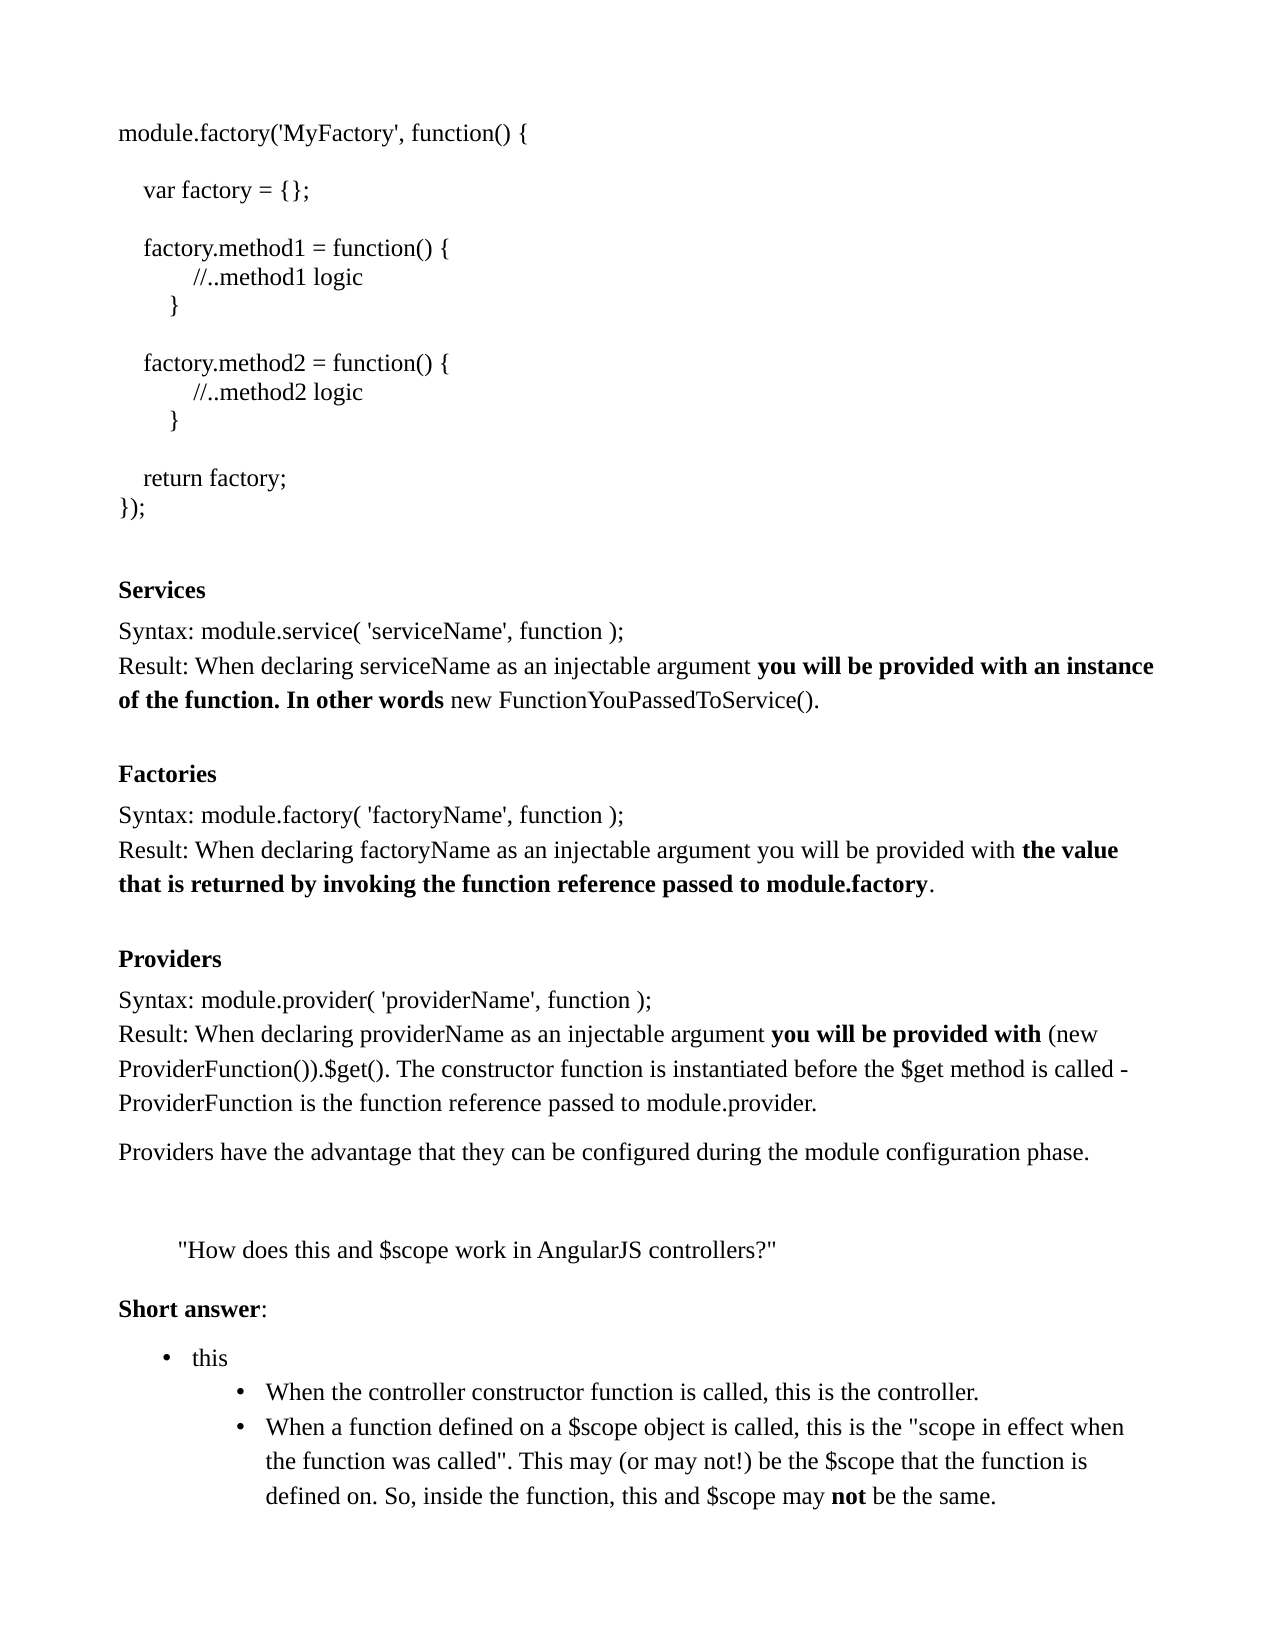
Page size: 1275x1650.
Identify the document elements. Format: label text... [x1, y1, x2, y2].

text factory.method1 = function() { [118, 233, 1157, 262]
text module.factory('MyFactory', function() { [118, 118, 1157, 147]
list When a function defined on a $scope object is called, this is the "scope in effect when the function was called". This may (or may not!) be the $scope that the function is defined on. So, inside the function, this and $scope may not be the same. [236, 1412, 1157, 1509]
list this [162, 1343, 1157, 1372]
text } [118, 406, 1157, 434]
text factory.method2 = function() { [118, 348, 1157, 377]
text Short answer: [118, 1294, 1157, 1322]
text }); [118, 492, 1157, 521]
text //..method1 logic [118, 262, 1157, 291]
text var factory = {}; [118, 176, 1157, 204]
text //..method2 logic [118, 377, 1157, 406]
text Syntax: module.factory( 'factoryName', function ); Result: When declaring factoryName as an injectable argument you will be provided with the value that is returned by invoking the function reference passed to module.factory. [118, 801, 1157, 898]
text } [118, 291, 1157, 319]
subtitle Factories [118, 759, 1157, 788]
subtitle Services [118, 575, 1157, 604]
text "How does this and $scope work in AngularJS controllers?" [177, 1236, 1098, 1264]
text Syntax: module.service( 'serviceName', function ); Result: When declaring serviceName as an injectable argument you will be provided with an instance of the function. In other words new FunctionYouPassedToService(). [118, 616, 1157, 714]
text Syntax: module.provider( 'providerName', function ); Result: When declaring providerName as an injectable argument you will be provided with (new ProviderFunction()).$get(). The constructor function is instantiated before the $get method is called - ProviderFunction is the function reference passed to module.provider. [118, 985, 1157, 1117]
list When the controller constructor function is called, this is the controller. [236, 1377, 1157, 1406]
text return factory; [118, 463, 1157, 492]
text Providers have the advantage that they can be configured during the module configuration phase. [118, 1137, 1157, 1166]
subtitle Providers [118, 944, 1157, 972]
